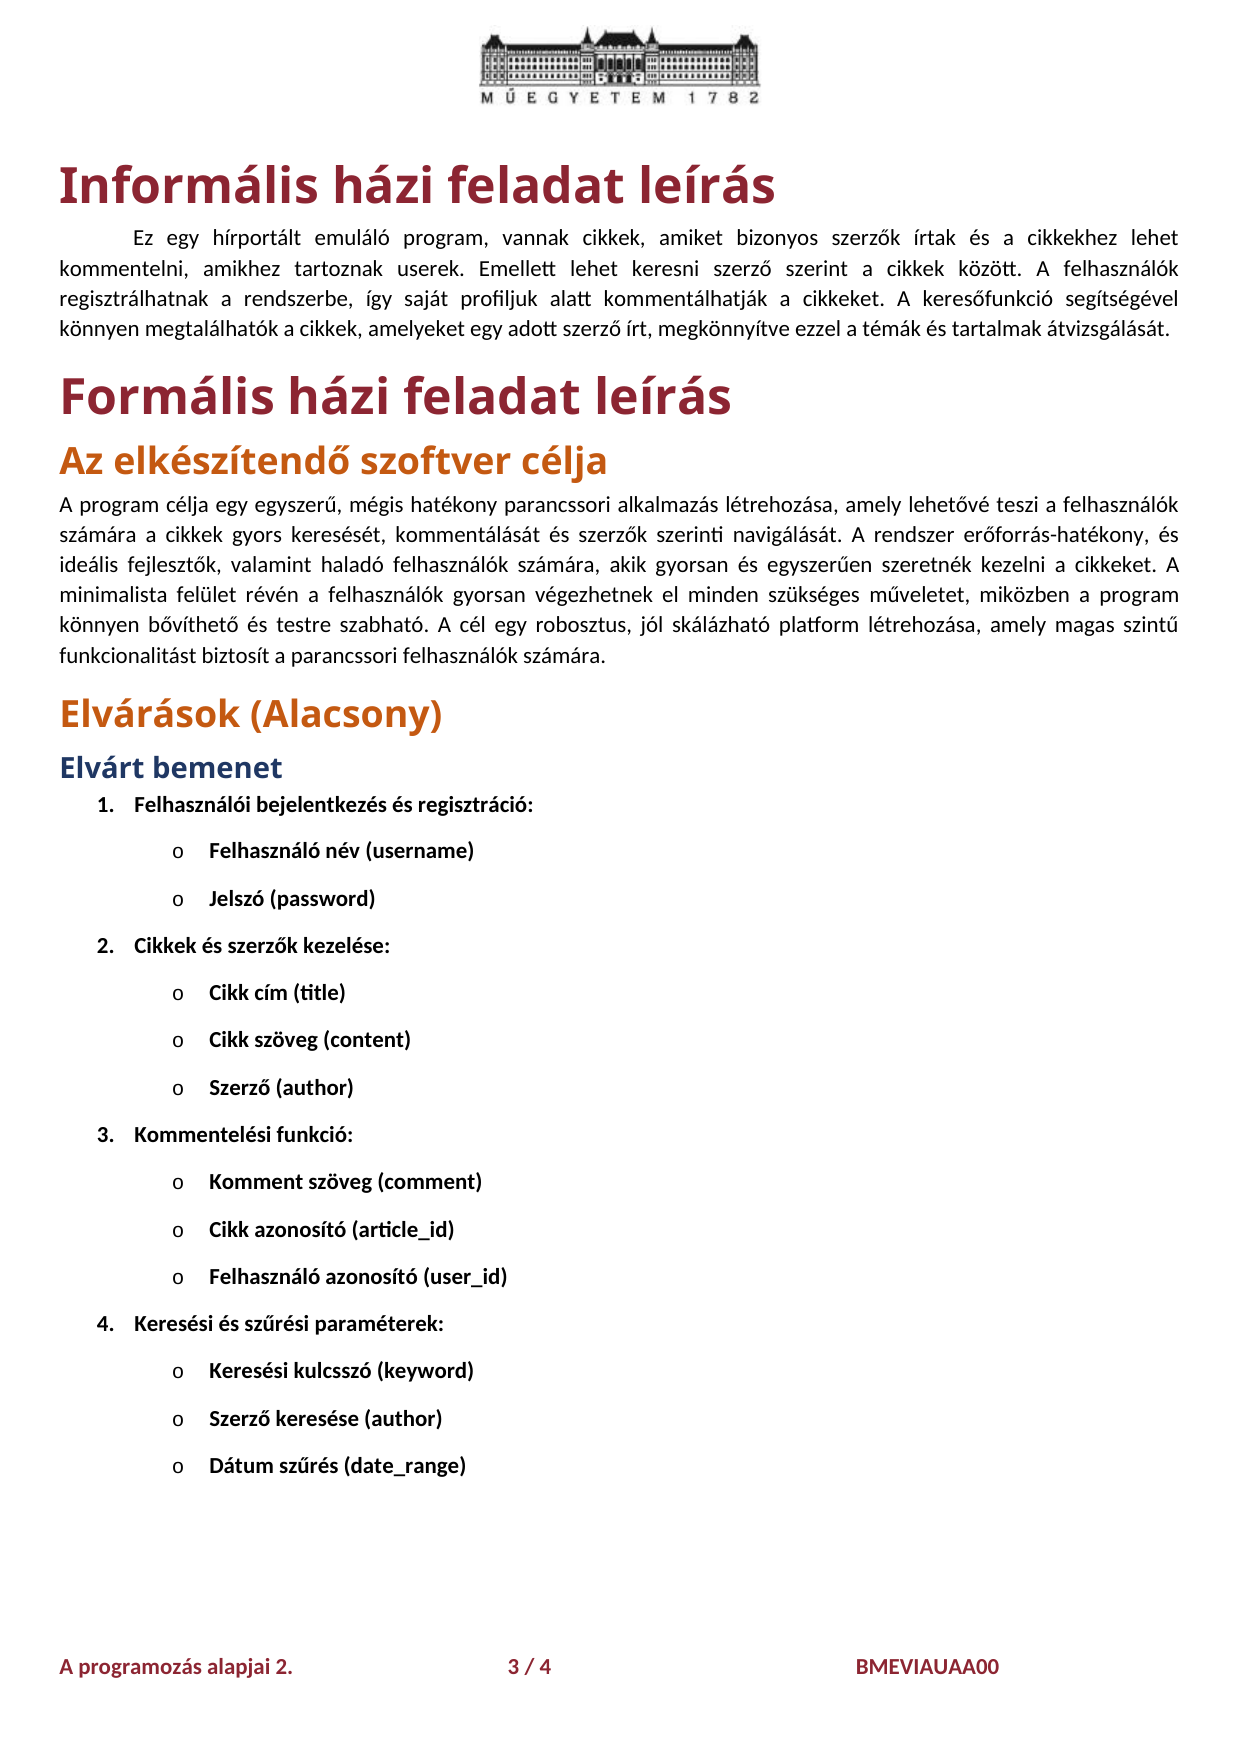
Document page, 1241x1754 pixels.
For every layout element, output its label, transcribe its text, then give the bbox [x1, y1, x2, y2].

list Cikk szöveg (content) [172, 1026, 1181, 1054]
list Szerző keresése (author) [172, 1404, 1181, 1432]
list Kommentelési funkció: [97, 1120, 1181, 1148]
list Szerző (author) [172, 1073, 1181, 1102]
list Dátum szűrés (date_range) [172, 1451, 1181, 1480]
list Cikkek és szerzők kezelése: [97, 931, 1181, 959]
subtitle Elvárások (Alacsony) [59, 688, 1181, 739]
list Komment szöveg (comment) [172, 1167, 1181, 1196]
picture [478, 25, 762, 107]
text Ez egy hírportált emuláló program, vannak cikkek, amiket bizonyos szerzők írtak és a cikkekhez lehet kommentelni, amikhez tartoznak userek. Emellett lehet keresni szerző szerint a cikkek között. A felhasználók regisztrálhatnak a rendszerbe, így saját profiljuk alatt kommentálhatják a cikkeket. A keresőfunkció segítségével könnyen megtalálhatók a cikkek, amelyeket egy adott szerző írt, megkönnyítve ezzel a témák és tartalmak átvizsgálását. [59, 223, 1181, 342]
list Jelszó (password) [172, 884, 1181, 912]
list Felhasználó név (username) [172, 837, 1181, 865]
subtitle Elvárt bemenet [59, 747, 1181, 787]
subtitle Informális házi feladat leírás [59, 150, 1181, 218]
list Keresési és szűrési paraméterek: [97, 1309, 1181, 1337]
list Cikk azonosító (article_id) [172, 1215, 1181, 1243]
subtitle Az elkészítendő szoftver célja [59, 434, 1181, 486]
list Felhasználó azonosító (user_id) [172, 1262, 1181, 1291]
subtitle Formális házi feladat leírás [59, 361, 1181, 429]
list Keresési kulcsszó (keyword) [172, 1356, 1181, 1385]
text A program célja egy egyszerű, mégis hatékony parancssori alkalmazás létrehozása, amely lehetővé teszi a felhasználók számára a cikkek gyors keresését, kommentálását és szerzők szerinti navigálását. A rendszer erőforrás-hatékony, és ideális fejlesztők, valamint haladó felhasználók számára, akik gyorsan és egyszerűen szeretnék kezelni a cikkeket. A minimalista felület révén a felhasználók gyorsan végezhetnek el minden szükséges műveletet, miközben a program könnyen bővíthető és testre szabható. A cél egy robosztus, jól skálázható platform létrehozása, amely magas szintű funkcionalitást biztosít a parancssori felhasználók számára. [59, 490, 1181, 669]
list Cikk cím (title) [172, 978, 1181, 1007]
list Felhasználói bejelentkezés és regisztráció: [97, 790, 1181, 818]
